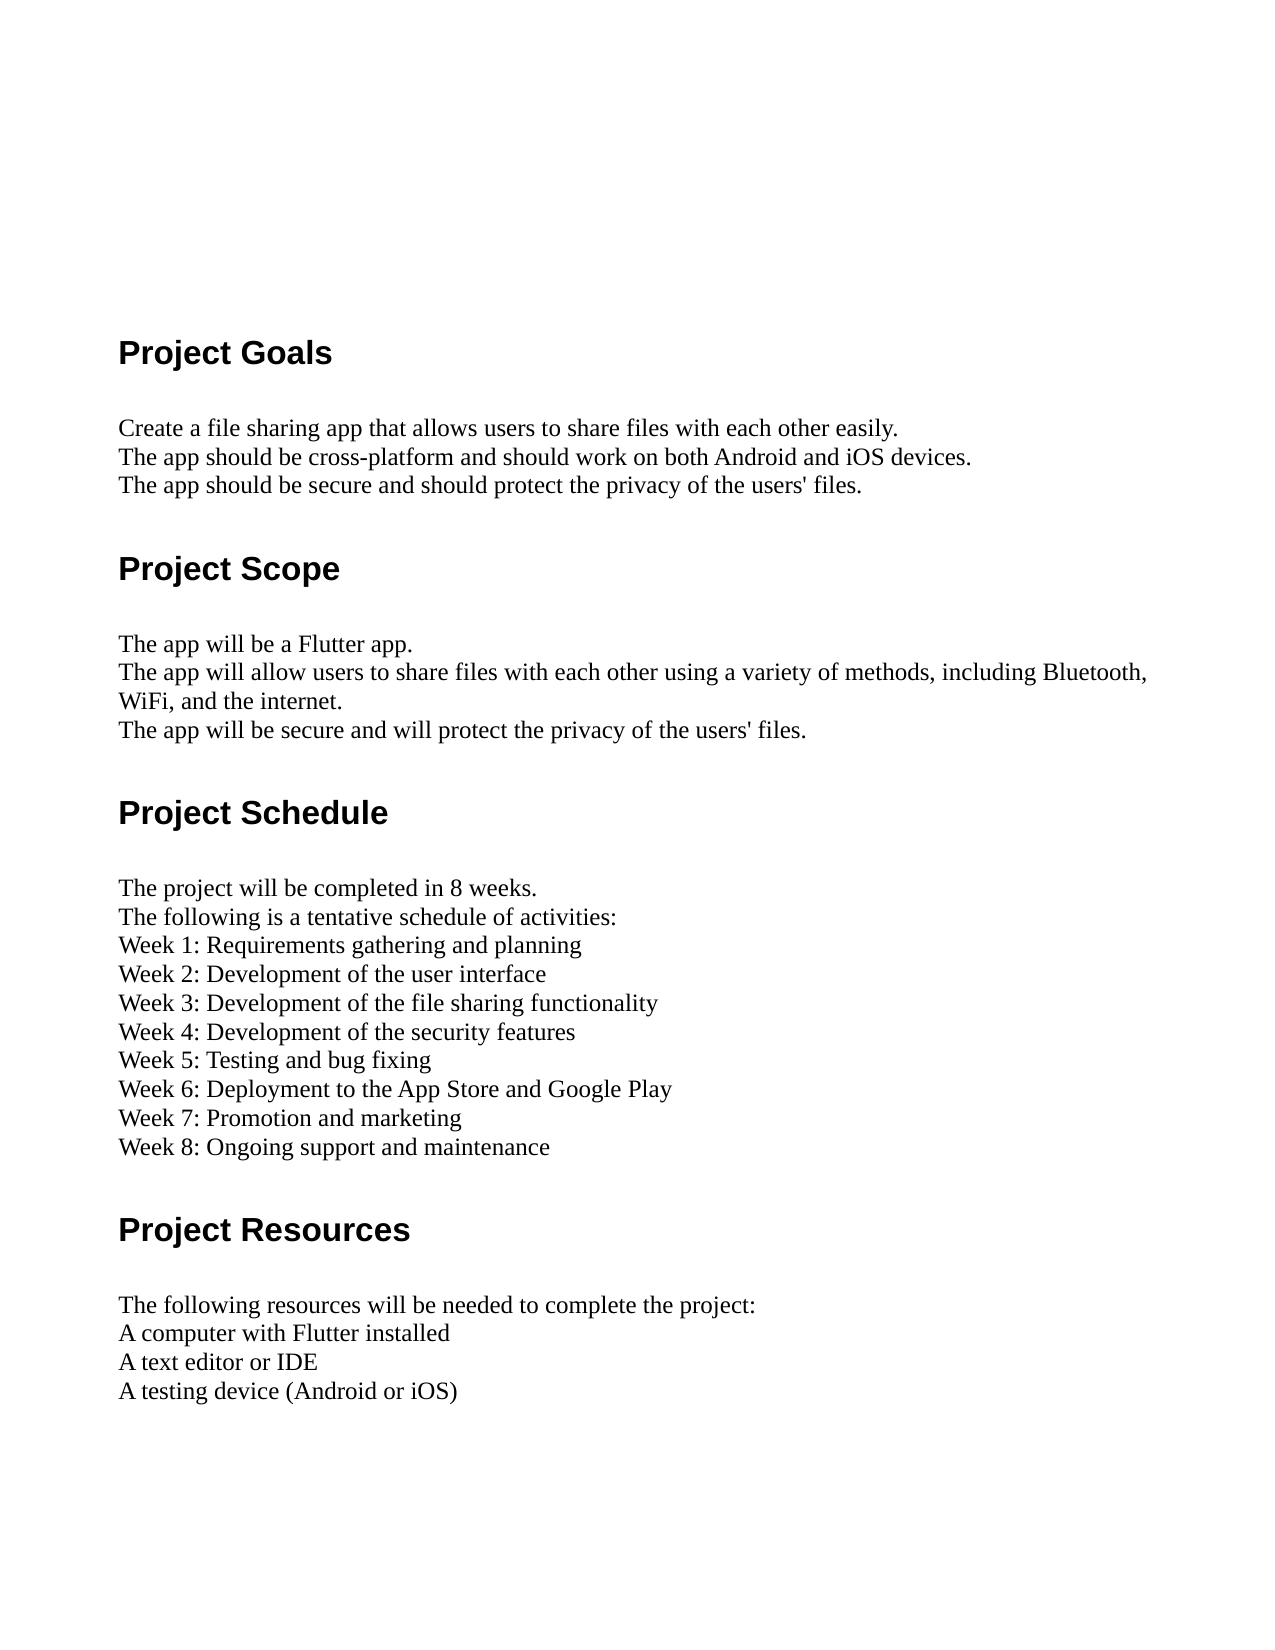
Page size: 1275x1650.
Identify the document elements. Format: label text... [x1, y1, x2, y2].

text Week 2: Development of the user interface [118, 959, 1157, 988]
text A computer with Flutter installed [118, 1318, 1157, 1347]
text A testing device (Android or iOS) [118, 1376, 1157, 1405]
text The app will allow users to share files with each other using a variety of methods, including Bluetooth, WiFi, and the internet. [118, 657, 1157, 715]
subtitle Project Goals [118, 333, 1157, 372]
text The project will be completed in 8 weeks. [118, 873, 1157, 902]
text Week 4: Development of the security features [118, 1017, 1157, 1045]
subtitle Project Scope [118, 549, 1157, 587]
subtitle Project Schedule [118, 793, 1157, 832]
text The app should be secure and should protect the privacy of the users' files. [118, 471, 1157, 499]
subtitle Project Resources [118, 1210, 1157, 1248]
text Create a file sharing app that allows users to share files with each other easily. [118, 413, 1157, 442]
text Week 3: Development of the file sharing functionality [118, 988, 1157, 1017]
text Week 7: Promotion and marketing [118, 1103, 1157, 1132]
text Week 5: Testing and bug fixing [118, 1045, 1157, 1074]
text Week 1: Requirements gathering and planning [118, 930, 1157, 959]
text The following resources will be needed to complete the project: [118, 1290, 1157, 1318]
text The app will be secure and will protect the privacy of the users' files. [118, 715, 1157, 744]
text A text editor or IDE [118, 1347, 1157, 1376]
text The app should be cross-platform and should work on both Android and iOS devices. [118, 442, 1157, 471]
text Week 6: Deployment to the App Store and Google Play [118, 1074, 1157, 1103]
text Week 8: Ongoing support and maintenance [118, 1132, 1157, 1160]
text The following is a tentative schedule of activities: [118, 902, 1157, 930]
text The app will be a Flutter app. [118, 629, 1157, 657]
